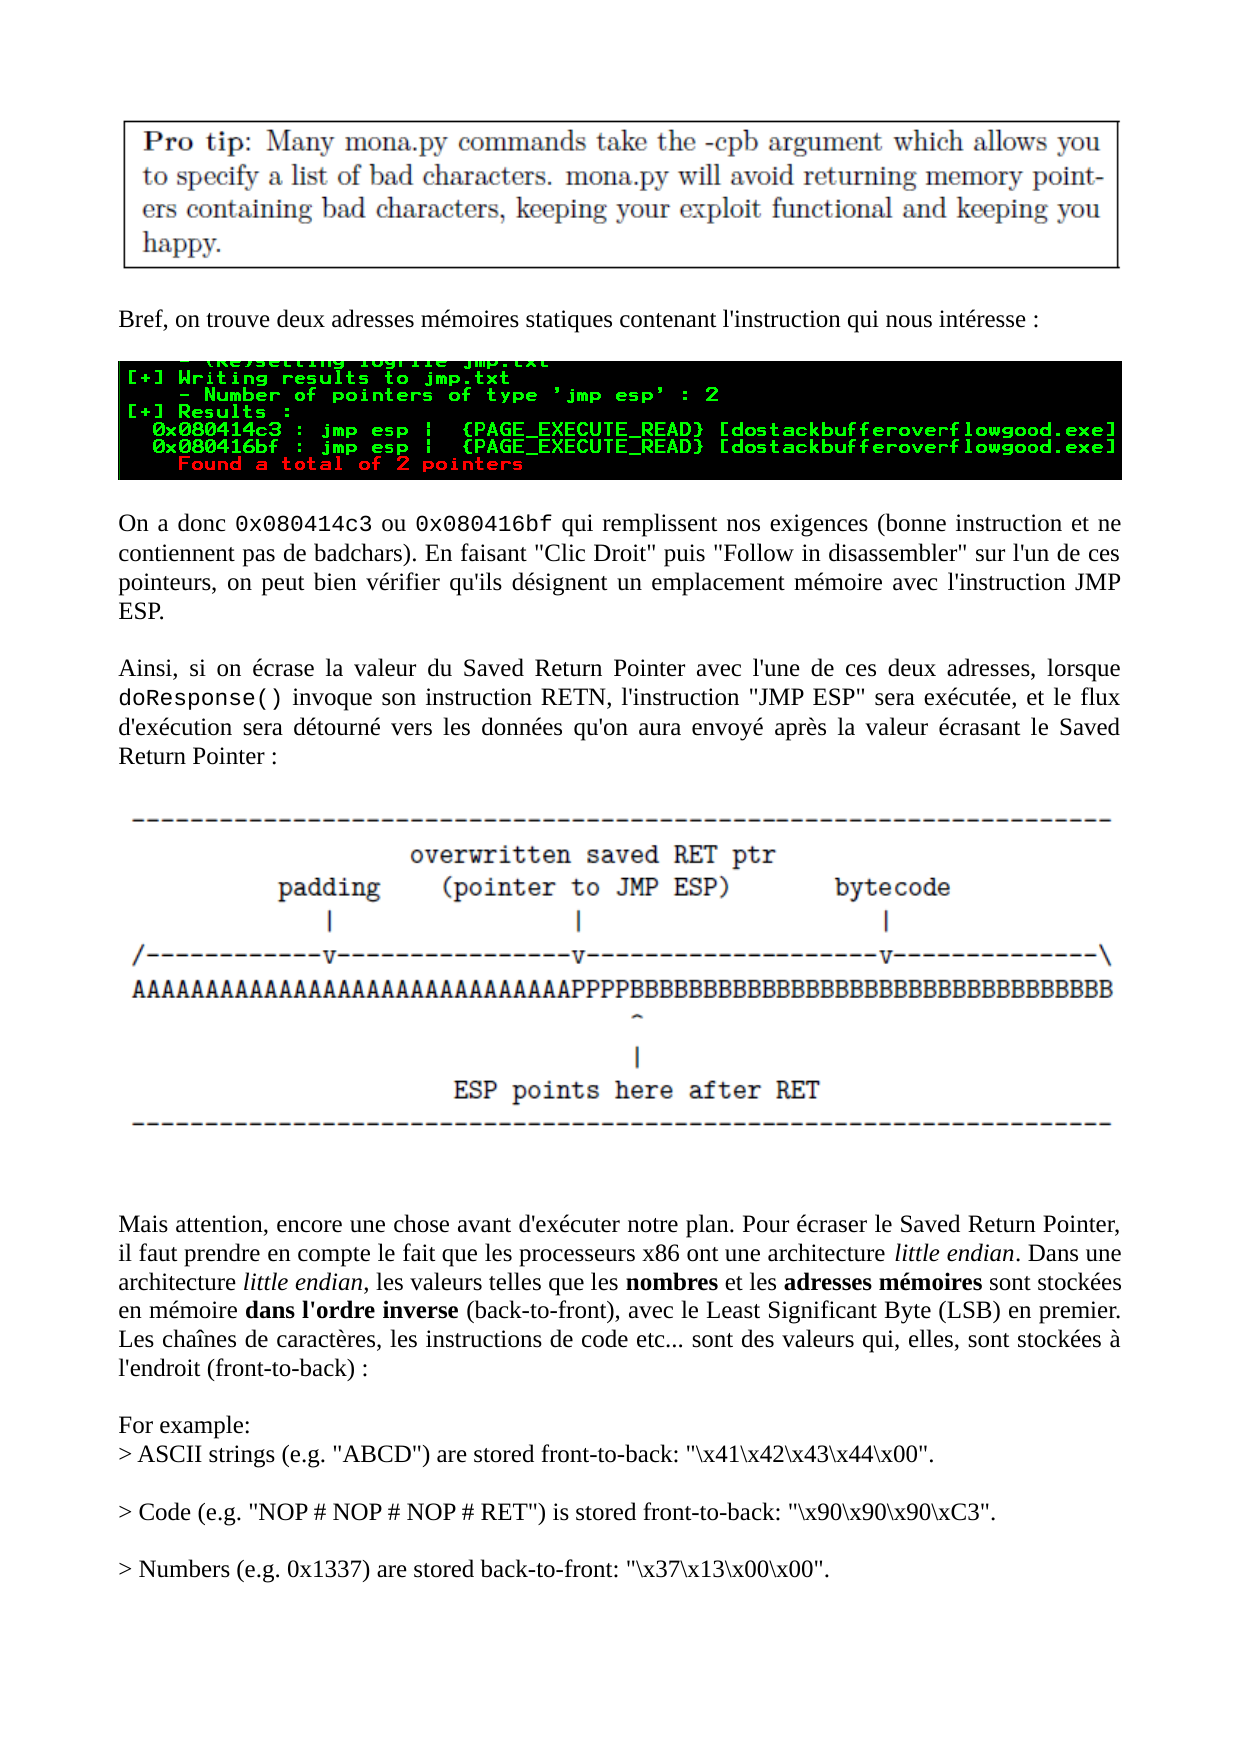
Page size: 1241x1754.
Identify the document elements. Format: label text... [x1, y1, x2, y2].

text For example: [118, 1411, 1122, 1439]
text Ainsi, si on écrase la valeur du Saved Return Pointer avec l'une de ces deux adresses, lorsque doResponse() invoque son instruction RETN, l'instruction "JMP ESP" sera exécutée, et le flux d'exécution sera détourné vers les données qu'on aura envoyé après la valeur écrasant le Saved Return Pointer : [118, 653, 1122, 770]
text > ASCII strings (e.g. "ABCD") are stored front-to-back: "\x41\x42\x43\x44\x00". [118, 1439, 1122, 1468]
text > Numbers (e.g. 0x1337) are stored back-to-front: "\x37\x13\x00\x00". [118, 1554, 1122, 1583]
text Mais attention, encore une chose avant d'exécuter notre plan. Pour écraser le Saved Return Pointer, il faut prendre en compte le fait que les processeurs x86 ont une architecture little endian. Dans une architecture little endian, les valeurs telles que les nombres et les adresses mémoires sont stockées en mémoire dans l'ordre inverse (back-to-front), avec le Least Significant Byte (LSB) en premier. Les chaînes de caractères, les instructions de code etc... sont des valeurs qui, elles, sont stockées à l'endroit (front-to-back) : [118, 1209, 1122, 1382]
text On a donc 0x080414c3 ou 0x080416bf qui remplissent nos exigences (bonne instruction et ne contiennent pas de badchars). En faisant "Clic Droit" puis "Follow in disassembler" sur l'un de ces pointeurs, on peut bien vérifier qu'ils désignent un emplacement mémoire avec l'instruction JMP ESP. [118, 508, 1122, 625]
text > Code (e.g. "NOP # NOP # NOP # RET") is stored front-to-back: "\x90\x90\x90\xC3". [118, 1497, 1122, 1526]
text Bref, on trouve deux adresses mémoires statiques contenant l'instruction qui nous intéresse : [118, 304, 1122, 333]
